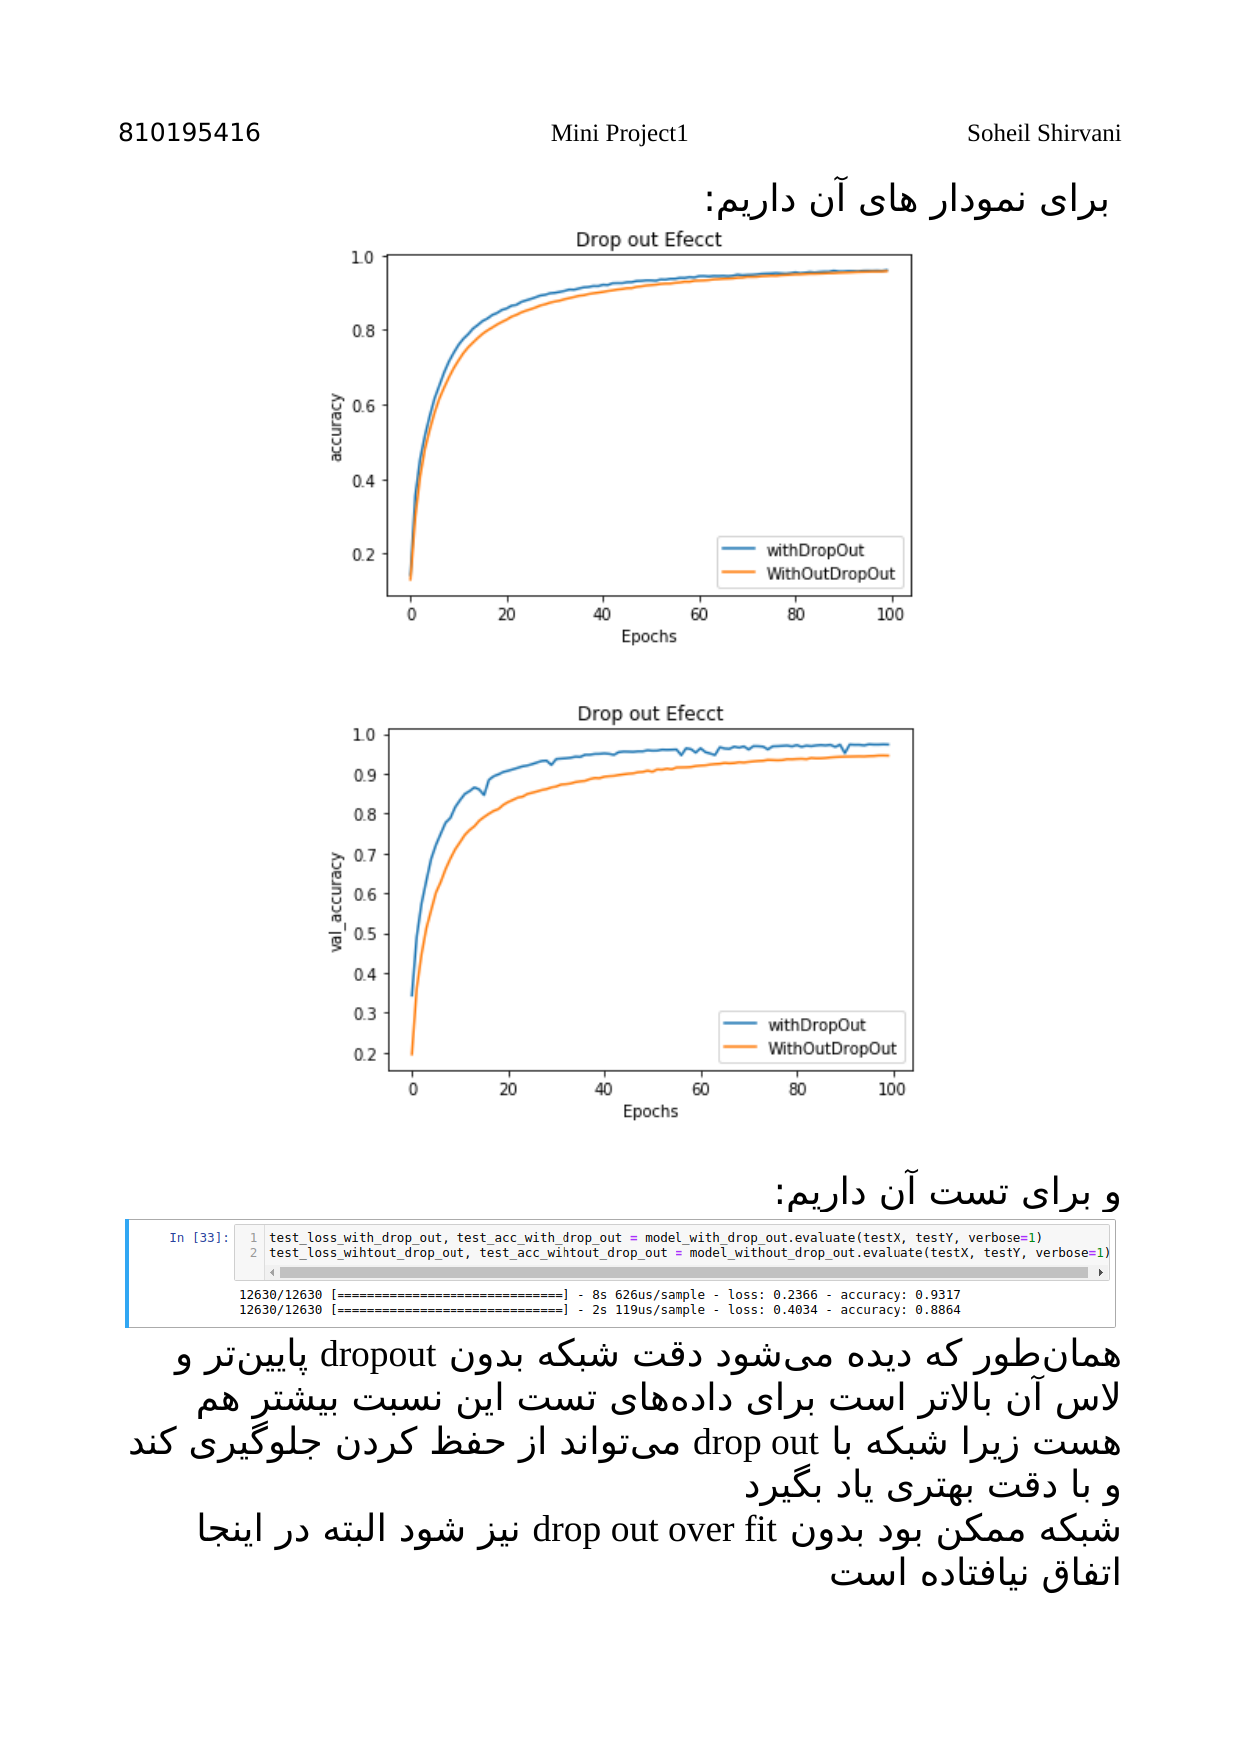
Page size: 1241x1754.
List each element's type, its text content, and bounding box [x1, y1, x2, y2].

picture [118, 1212, 1123, 1332]
text برای نمودار های آن داریم: [118, 177, 1122, 221]
text شبکه ممکن بود بدون drop out over fit نیز شود البته در اینجا اتفاق نیافتاده است [118, 1507, 1122, 1594]
text همان‌طور که دیده می‌شود دقت شبکه بدون dropout پایین‌تر و لاس آن بالاتر است برای داده‌های تست این نسبت بیشتر هم هست زیرا شبکه با drop out می‌تواند از حفظ کردن جلوگیری کند و با دقت بهتری یاد بگیرد [118, 1332, 1122, 1507]
picture [318, 695, 922, 1130]
text و برای تست آن داریم: [118, 1169, 1122, 1212]
picture [318, 220, 922, 655]
